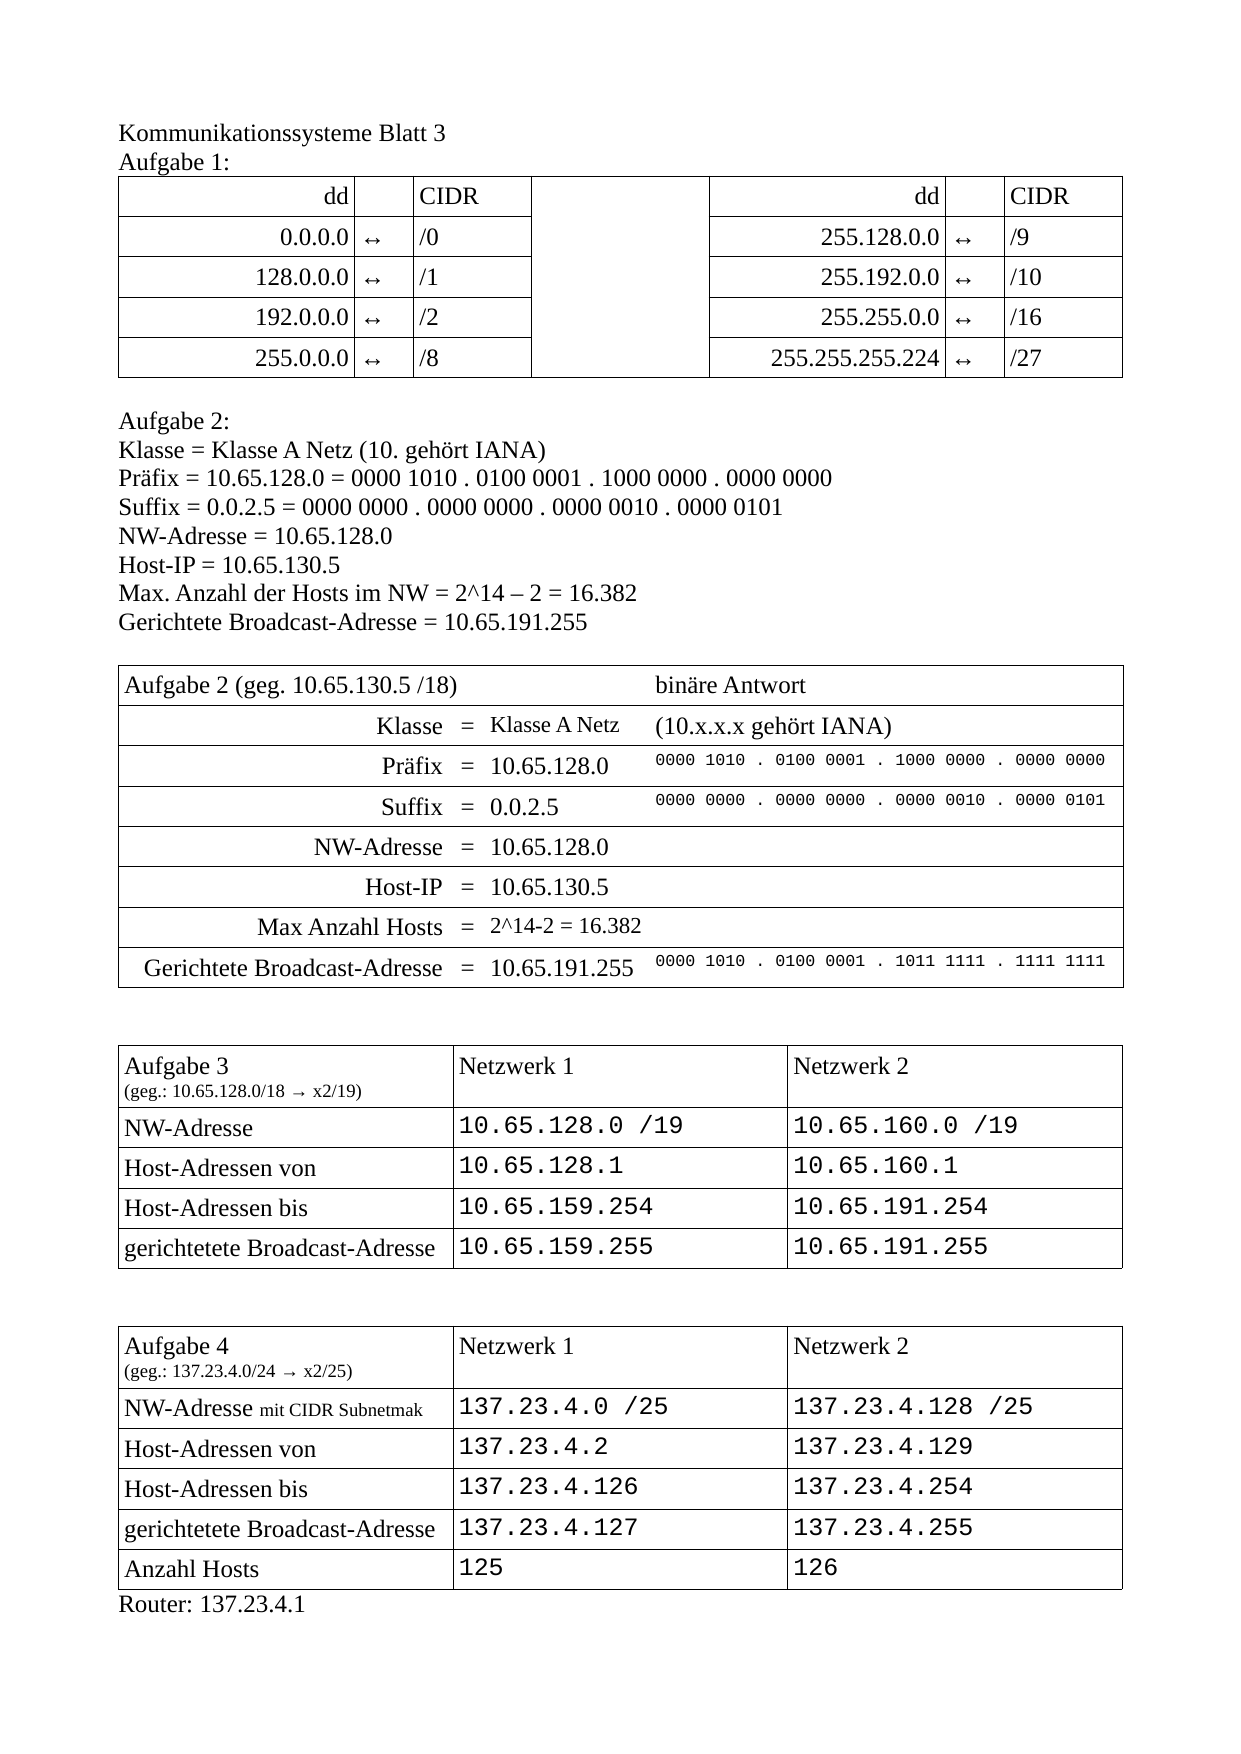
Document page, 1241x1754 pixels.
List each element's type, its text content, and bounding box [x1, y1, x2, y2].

table_cell = [449, 787, 484, 826]
table_cell 128.0.0.0 [119, 257, 354, 297]
table_cell Anzahl Hosts [119, 1550, 453, 1589]
table_cell [649, 867, 1123, 907]
table_header Netzwerk 1 [454, 1327, 787, 1387]
table_cell 255.255.0.0 [710, 298, 945, 337]
table_cell [649, 827, 1123, 866]
table_cell /10 [1005, 257, 1122, 297]
table_cell Host-Adressen bis [119, 1469, 453, 1508]
table_cell Host-IP [119, 867, 448, 907]
table_cell ↔ [946, 338, 1004, 377]
table_cell = [449, 706, 484, 745]
table_cell [649, 908, 1123, 947]
table_cell Klasse A Netz [484, 706, 649, 745]
text Gerichtete Broadcast-Adresse = 10.65.191.255 [118, 607, 1122, 636]
table_header Netzwerk 2 [788, 1046, 1122, 1107]
table_cell /9 [1005, 217, 1122, 256]
table_cell ↔ [355, 338, 413, 377]
text Präfix = 10.65.128.0 = 0000 1010 . 0100 0001 . 1000 0000 . 0000 0000 [118, 463, 1122, 492]
table_cell 10.65.191.254 [788, 1189, 1122, 1228]
table_cell 10.65.130.5 [484, 867, 649, 907]
table_cell 137.23.4.126 [454, 1469, 787, 1508]
text Router: 137.23.4.1 [118, 1590, 1122, 1618]
table_cell ↔ [946, 217, 1004, 256]
table_cell 0000 1010 . 0100 0001 . 1000 0000 . 0000 0000 [649, 746, 1123, 786]
table_cell 10.65.128.0 [484, 827, 649, 866]
table_cell /27 [1005, 338, 1122, 377]
text Kommunikationssysteme Blatt 3 [118, 118, 1122, 147]
text Max. Anzahl der Hosts im NW = 2^14 – 2 = 16.382 [118, 578, 1122, 607]
table_cell [532, 256, 709, 297]
table_header [532, 177, 709, 216]
table_cell 10.65.128.0 [484, 746, 649, 786]
table_header dd [710, 177, 945, 216]
table_header Aufgabe 2 (geg. 10.65.130.5 /18) [119, 666, 649, 705]
table_cell = [449, 948, 484, 987]
table_cell Max Anzahl Hosts [119, 908, 448, 947]
table_header Aufgabe 4 (geg.: 137.23.4.0/24 → x2/25) [119, 1327, 453, 1387]
text Aufgabe 2: [118, 406, 1122, 435]
table_header [946, 177, 1004, 216]
table_cell 0.0.0.0 [119, 217, 354, 256]
table_cell Host-Adressen bis [119, 1189, 453, 1228]
table_cell Gerichtete Broadcast-Adresse [119, 948, 448, 987]
table_cell 255.192.0.0 [710, 257, 945, 297]
table_cell gerichtetete Broadcast-Adresse [119, 1229, 453, 1268]
table_cell ↔ [355, 217, 413, 256]
table_cell Klasse [119, 706, 448, 745]
table_cell 137.23.4.255 [788, 1510, 1122, 1549]
table_cell /8 [414, 338, 531, 377]
table_cell 10.65.160.1 [788, 1148, 1122, 1187]
table_cell = [449, 746, 484, 786]
table_cell Host-Adressen von [119, 1148, 453, 1187]
table_cell NW-Adresse mit CIDR Subnetmak [119, 1389, 453, 1428]
table_cell Suffix [119, 787, 448, 826]
table_cell ↔ [355, 298, 413, 337]
table_cell Präfix [119, 746, 448, 786]
table_cell 137.23.4.0 /25 [454, 1389, 787, 1428]
table_cell /2 [414, 298, 531, 337]
text Klasse = Klasse A Netz (10. gehört IANA) [118, 435, 1122, 463]
table_cell 2^14-2 = 16.382 [484, 908, 649, 947]
table_cell 10.65.159.255 [454, 1229, 787, 1268]
table_cell 137.23.4.129 [788, 1429, 1122, 1468]
table_cell = [449, 867, 484, 907]
table_cell 10.65.159.254 [454, 1189, 787, 1228]
text Host-IP = 10.65.130.5 [118, 550, 1122, 578]
table_cell 192.0.0.0 [119, 298, 354, 337]
table_cell 125 [454, 1550, 787, 1589]
table_cell 10.65.191.255 [788, 1229, 1122, 1268]
table_header Netzwerk 1 [454, 1046, 787, 1107]
text Aufgabe 1: [118, 147, 1122, 176]
table_header dd [119, 177, 354, 216]
table_cell [532, 297, 709, 337]
table_cell 126 [788, 1550, 1122, 1589]
table_cell /0 [414, 217, 531, 256]
table_cell 137.23.4.128 /25 [788, 1389, 1122, 1428]
table_cell = [449, 827, 484, 866]
table_cell /16 [1005, 298, 1122, 337]
table_cell ↔ [946, 298, 1004, 337]
table_cell 137.23.4.127 [454, 1510, 787, 1549]
table_cell [532, 337, 709, 377]
table_cell 137.23.4.254 [788, 1469, 1122, 1508]
table_header binäre Antwort [649, 666, 1123, 705]
table_cell 137.23.4.2 [454, 1429, 787, 1468]
text NW-Adresse = 10.65.128.0 [118, 521, 1122, 550]
table_cell /1 [414, 257, 531, 297]
table_cell 255.0.0.0 [119, 338, 354, 377]
table_header [355, 177, 413, 216]
table_cell 0000 1010 . 0100 0001 . 1011 1111 . 1111 1111 [649, 948, 1123, 987]
table_header Aufgabe 3 (geg.: 10.65.128.0/18 → x2/19) [119, 1046, 453, 1107]
text Suffix = 0.0.2.5 = 0000 0000 . 0000 0000 . 0000 0010 . 0000 0101 [118, 492, 1122, 521]
table_cell 10.65.128.0 /19 [454, 1108, 787, 1147]
table_cell 10.65.160.0 /19 [788, 1108, 1122, 1147]
table_cell ↔ [946, 257, 1004, 297]
table_cell [532, 216, 709, 256]
table_cell 10.65.191.255 [484, 948, 649, 987]
table_cell 0.0.2.5 [484, 787, 649, 826]
table_cell (10.x.x.x gehört IANA) [649, 706, 1123, 745]
table_cell NW-Adresse [119, 827, 448, 866]
table_cell 255.128.0.0 [710, 217, 945, 256]
table_cell 0000 0000 . 0000 0000 . 0000 0010 . 0000 0101 [649, 787, 1123, 826]
table_cell NW-Adresse [119, 1108, 453, 1147]
table_cell gerichtetete Broadcast-Adresse [119, 1510, 453, 1549]
table_header CIDR [1005, 177, 1122, 216]
table_cell = [449, 908, 484, 947]
table_cell ↔ [355, 257, 413, 297]
table_header Netzwerk 2 [788, 1327, 1122, 1387]
table_cell 10.65.128.1 [454, 1148, 787, 1187]
table_cell Host-Adressen von [119, 1429, 453, 1468]
table_cell 255.255.255.224 [710, 338, 945, 377]
table_header CIDR [414, 177, 531, 216]
